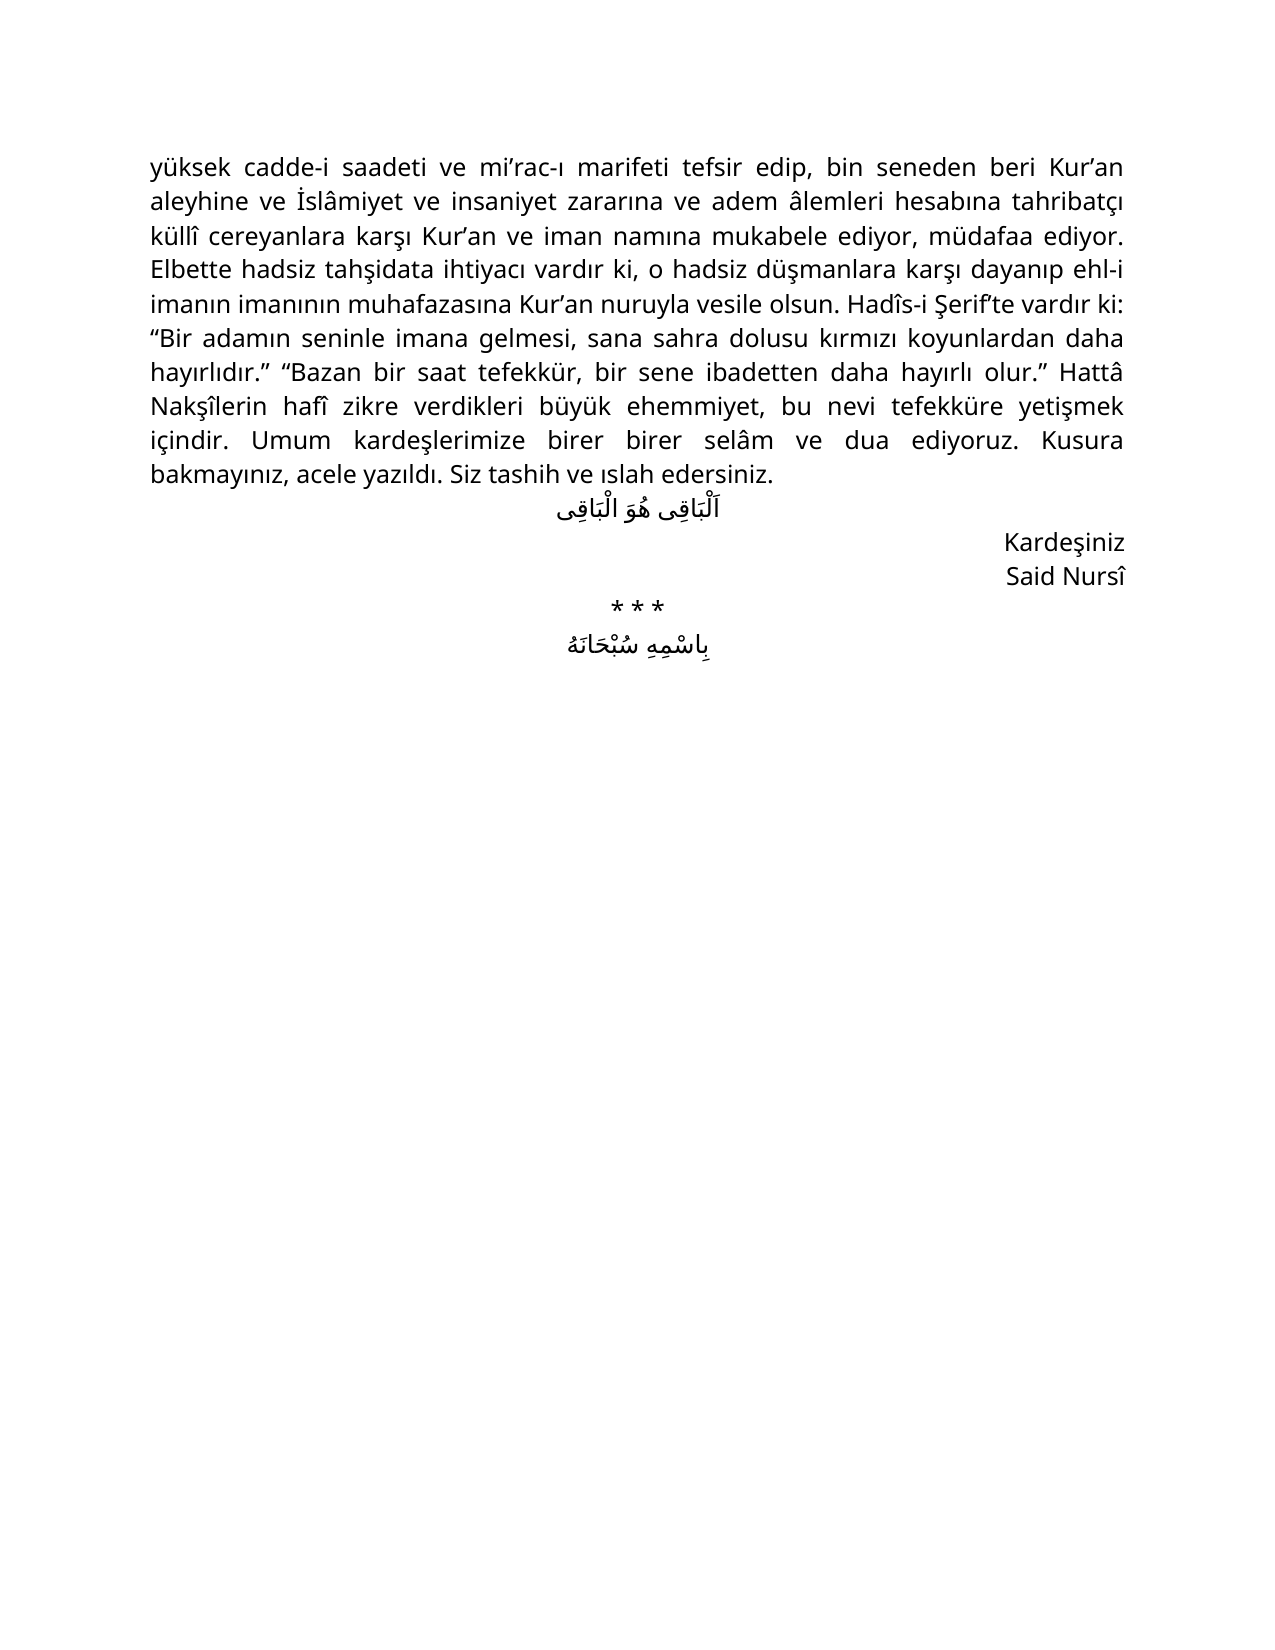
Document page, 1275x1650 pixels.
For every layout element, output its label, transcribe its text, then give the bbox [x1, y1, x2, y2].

text بِاسْمِهِ سُبْحَانَهُ [150, 627, 1125, 661]
text yüksek cadde-i saadeti ve mi’rac-ı marifeti tefsir edip, bin seneden beri Kur’an aleyhine ve İslâmiyet ve insaniyet zararına ve adem âlemleri hesabına tahribatçı küllî cereyanlara karşı Kur’an ve iman namına mukabele ediyor, müdafaa ediyor. Elbette hadsiz tahşidata ihtiyacı vardır ki, o hadsiz düşmanlara karşı dayanıp ehl-i imanın imanının muhafazasına Kur’an nuruyla vesile olsun. Hadîs-i Şerif’te vardır ki: “Bir adamın seninle imana gelmesi, sana sahra dolusu kırmızı koyunlardan daha hayırlıdır.” “Bazan bir saat tefekkür, bir sene ibadetten daha hayırlı olur.” Hattâ Nakşîlerin hafî zikre verdikleri büyük ehemmiyet, bu nevi tefekküre yetişmek içindir. Umum kardeşlerimize birer birer selâm ve dua ediyoruz. Kusura bakmayınız, acele yazıldı. Siz tashih ve ıslah edersiniz. [150, 150, 1125, 491]
text * * * [150, 593, 1125, 627]
text Kardeşiniz [150, 525, 1125, 559]
text Said Nursî [150, 559, 1125, 593]
text اَلْبَاقِى هُوَ الْبَاقِى [150, 491, 1125, 525]
